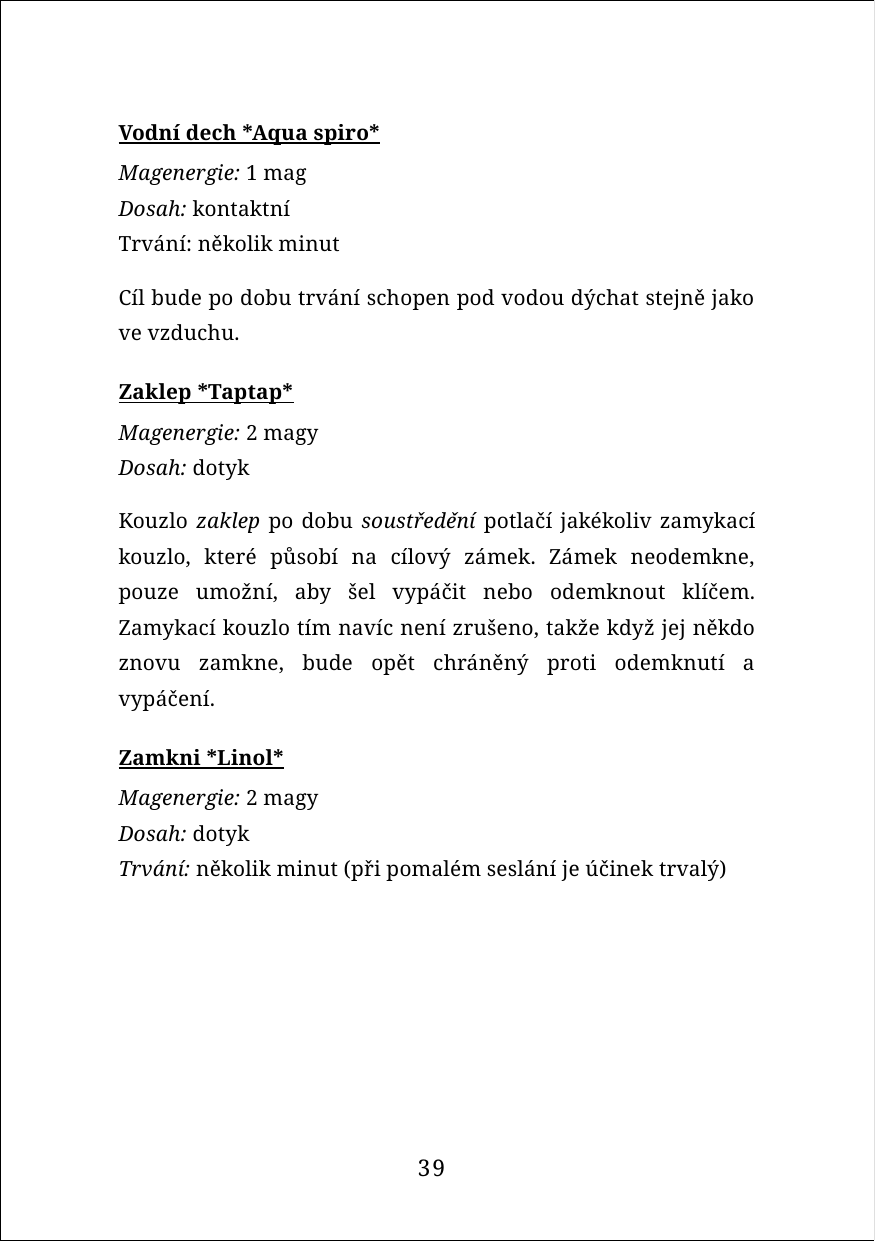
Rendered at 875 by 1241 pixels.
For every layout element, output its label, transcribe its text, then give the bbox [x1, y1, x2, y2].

subtitle Zamkni *Linol* [118, 743, 756, 772]
subtitle Zaklep *Taptap* [118, 377, 756, 406]
text Magenergie: 1 mag Dosah: kontaktní Trvání: několik minut [118, 158, 756, 258]
text Cíl bude po dobu trvání schopen pod vodou dýchat stejně jako ve vzduchu. [118, 283, 756, 347]
text Magenergie: 2 magy Dosah: dotyk Trvání: několik minut (při pomalém seslání je účinek trvalý) [118, 783, 756, 883]
text Kouzlo zaklep po dobu soustředění potlačí jakékoliv zamykací kouzlo, které působí na cílový zámek. Zámek neodemkne, pouze umožní, aby šel vypáčit nebo odemknout klíčem. Zamykací kouzlo tím navíc není zrušeno, takže když jej někdo znovu zamkne, bude opět chráněný proti odemknutí a vypáčení. [118, 506, 756, 712]
text Magenergie: 2 magy Dosah: dotyk [118, 418, 756, 482]
subtitle Vodní dech *Aqua spiro* [118, 118, 756, 147]
